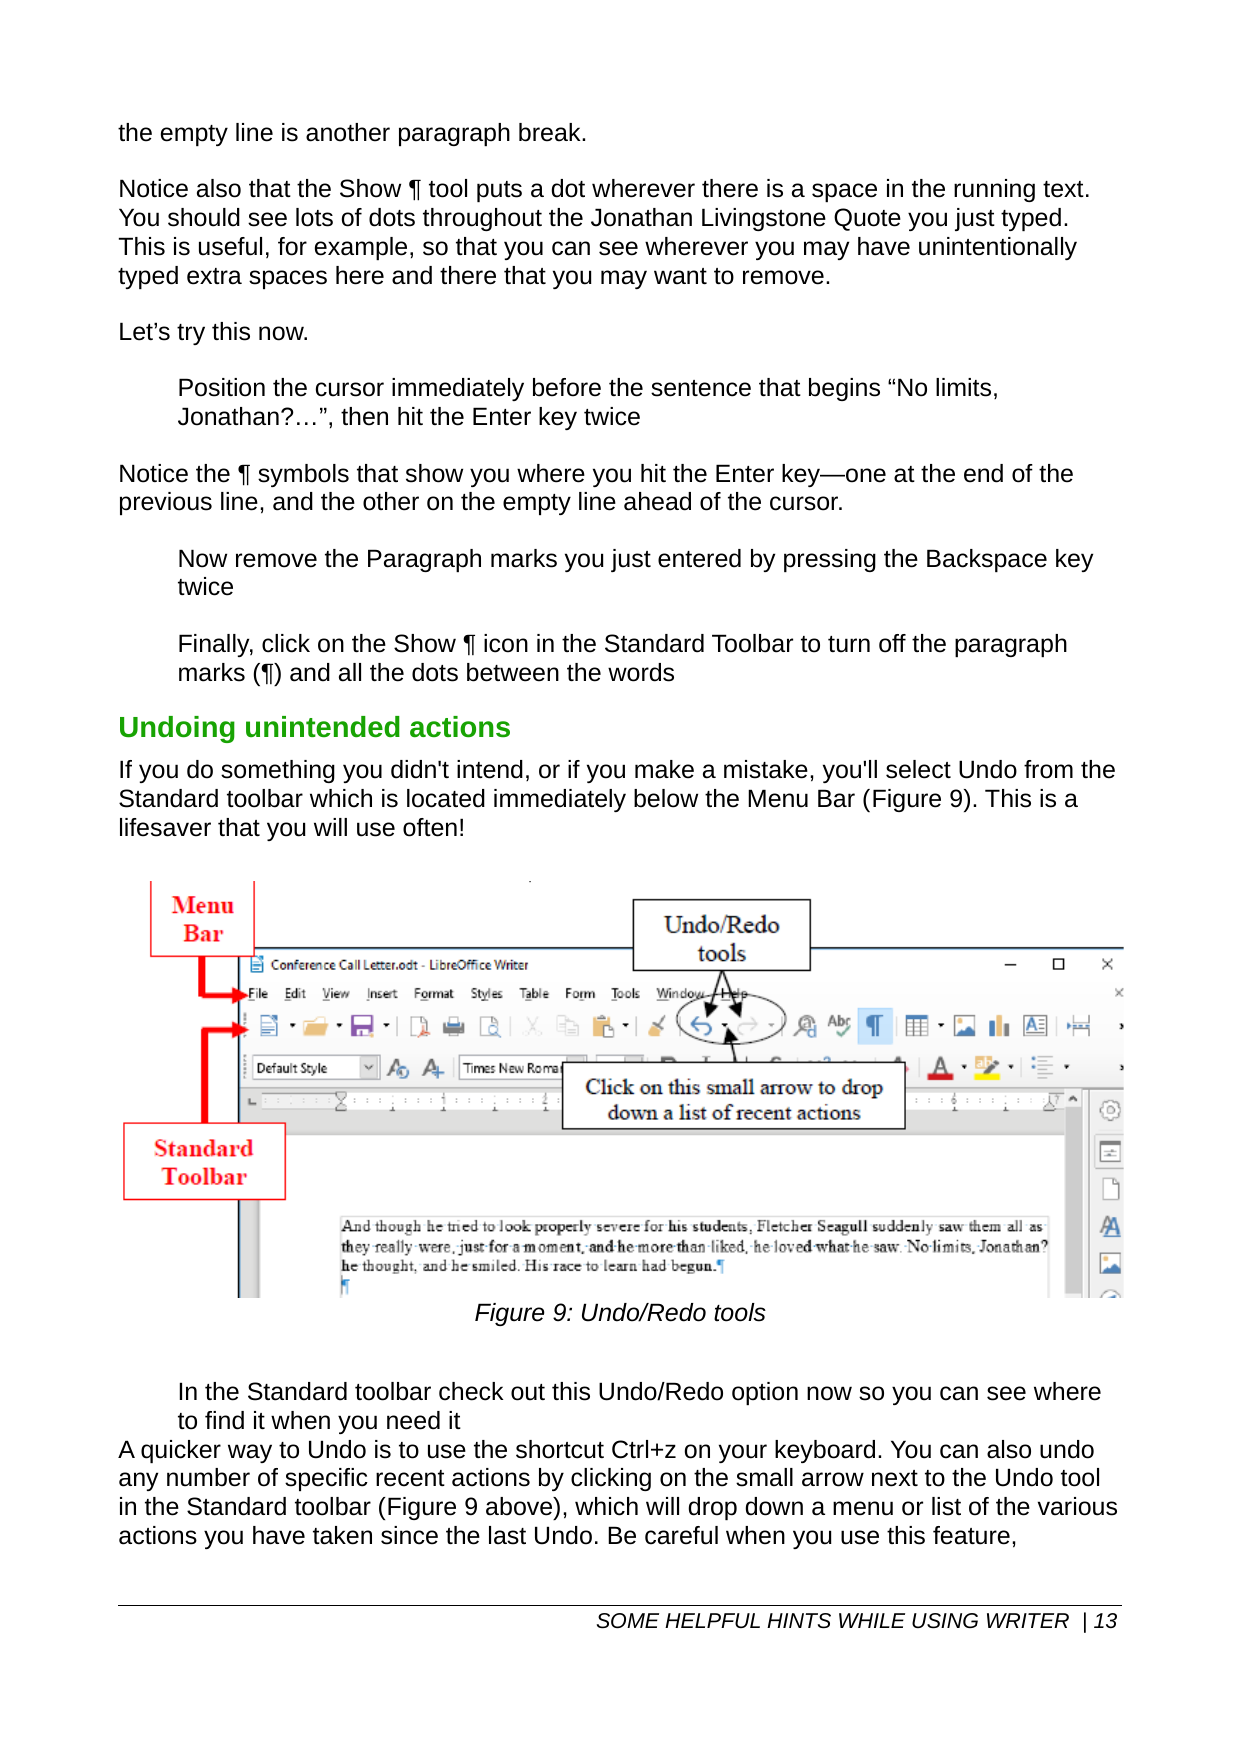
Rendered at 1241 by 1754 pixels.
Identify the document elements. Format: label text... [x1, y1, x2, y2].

text Let’s try this now. [118, 317, 1122, 346]
subtitle Undoing unintended actions [118, 710, 1122, 743]
text the empty line is another paragraph break. [118, 118, 1122, 147]
picture [119, 881, 1124, 1298]
text Notice the ¶ symbols that show you where you hit the Enter key—one at the end of the previous line, and the other on the empty line ahead of the cursor. [118, 458, 1122, 516]
text In the Standard toolbar check out this Undo/Redo option now so you can see where to find it when you need it [177, 1377, 1122, 1435]
text If you do something you didn't intend, or if you make a mistake, you'll select Undo from the Standard toolbar which is located immediately below the Menu Bar (Figure 9). This is a lifesaver that you will use often! [118, 755, 1122, 841]
text Notice also that the Show ¶ tool puts a dot wherever there is a space in the running text. You should see lots of dots throughout the Jonathan Livingstone Quote you just typed. This is useful, for example, so that you can see wherever you may have unintentionally typed extra spaces here and there that you may want to remove. [118, 174, 1122, 289]
text Position the cursor immediately before the sentence that begins “No limits, Jonathan?…”, then hit the Enter key twice [177, 373, 1122, 431]
text Figure 9: Undo/Redo tools [118, 881, 1125, 1326]
text Finally, click on the Show ¶ icon in the Standard Toolbar to turn off the paragraph marks (¶) and all the dots between the words [177, 629, 1122, 686]
text Now remove the Paragraph marks you just entered by pressing the Backspace key twice [177, 544, 1122, 601]
text A quicker way to Undo is to use the shortcut Ctrl+z on your keyboard. You can also undo any number of specific recent actions by clicking on the small arrow next to the Undo tool in the Standard toolbar (Figure 9 above), which will drop down a menu or list of the various actions you have taken since the last Undo. Be careful when you use this feature, [118, 1435, 1122, 1550]
